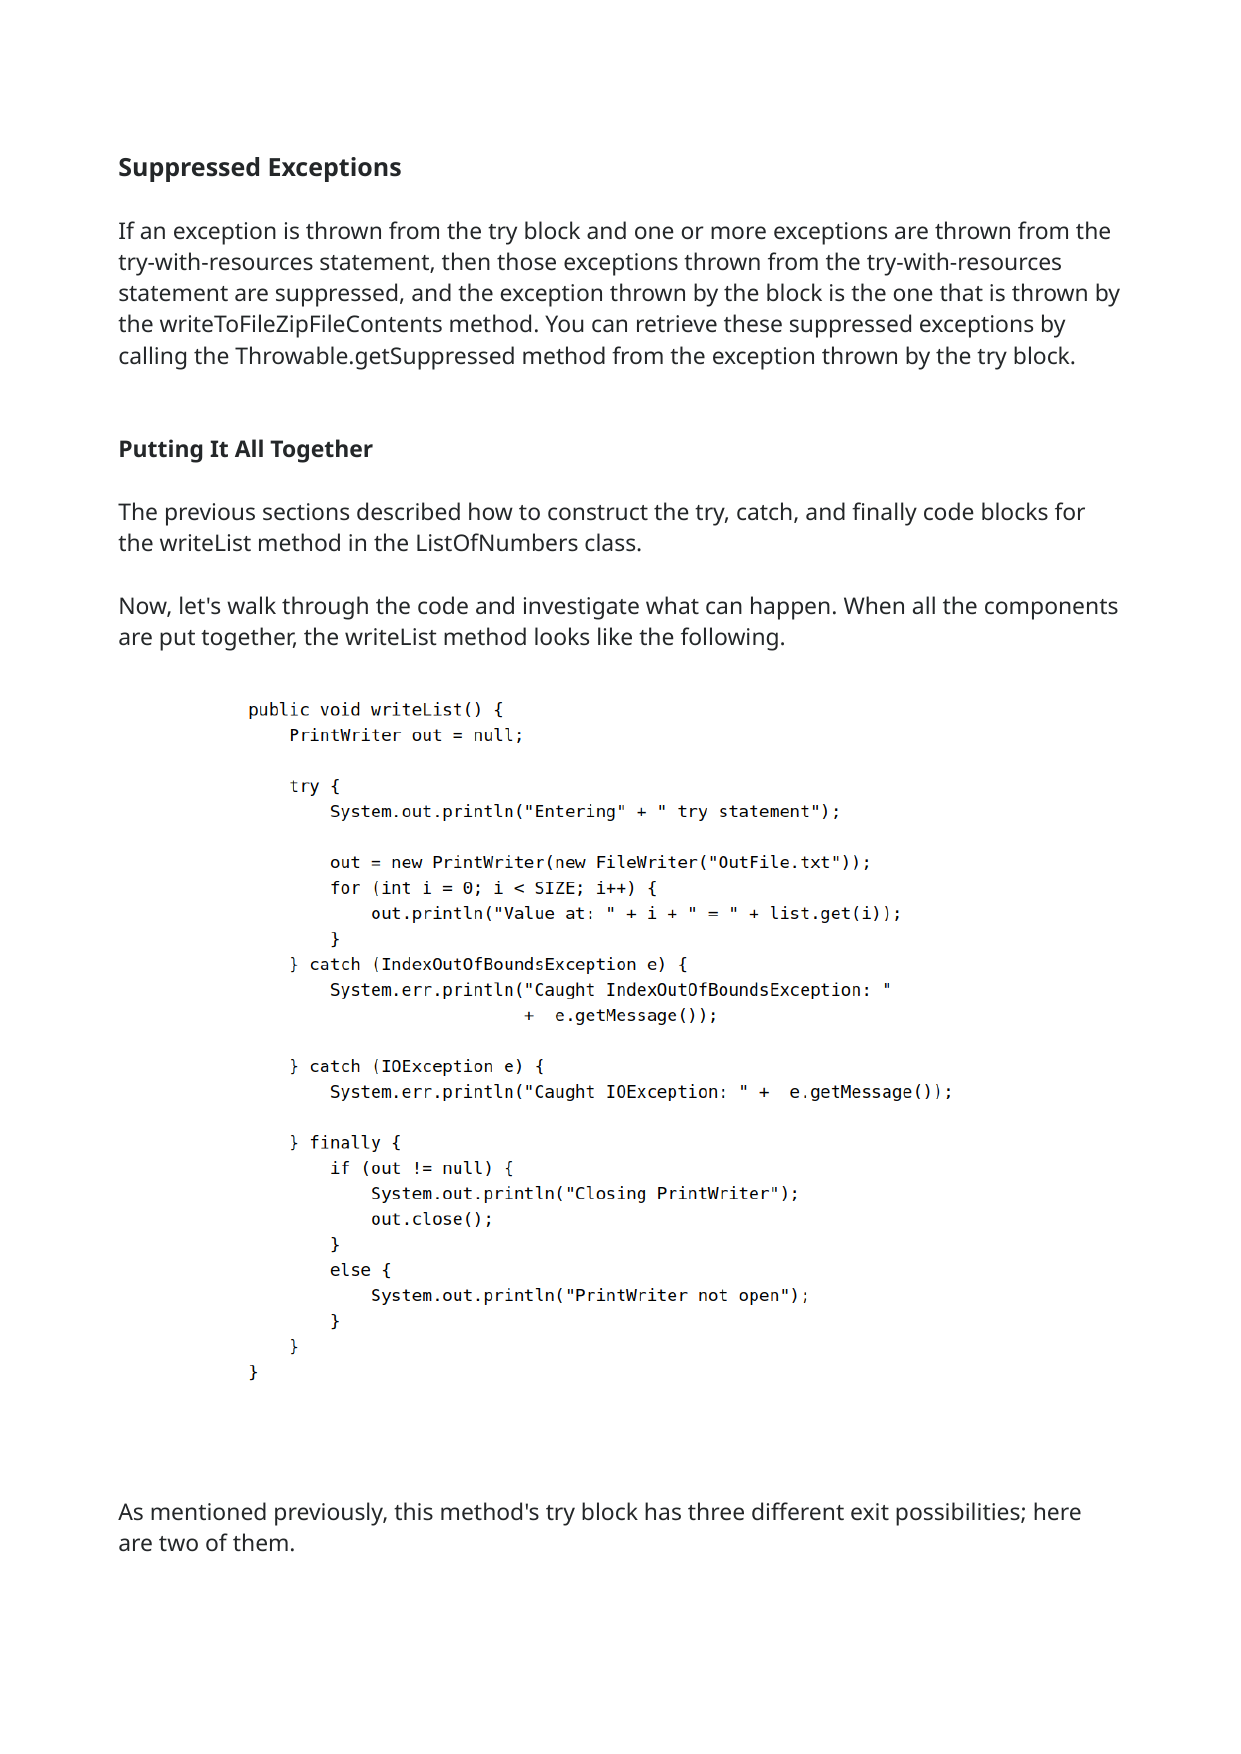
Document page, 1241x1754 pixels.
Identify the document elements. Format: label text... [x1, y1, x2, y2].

text Suppressed Exceptions [118, 149, 1122, 183]
text Putting It All Together [118, 433, 1122, 465]
text As mentioned previously, this method's try block has three different exit possibilities; here are two of them. [118, 1496, 1122, 1558]
picture [244, 699, 953, 1382]
text The previous sections described how to construct the try, catch, and finally code blocks for the writeList method in the ListOfNumbers class. [118, 496, 1122, 558]
text If an exception is thrown from the try block and one or more exceptions are thrown from the try-with-resources statement, then those exceptions thrown from the try-with-resources statement are suppressed, and the exception thrown by the block is the one that is thrown by the writeToFileZipFileContents method. You can retrieve these suppressed exceptions by calling the Throwable.getSuppressed method from the exception thrown by the try block. [118, 215, 1122, 371]
text Now, let's walk through the code and investigate what can happen. When all the components are put together, the writeList method looks like the following. [118, 590, 1122, 652]
